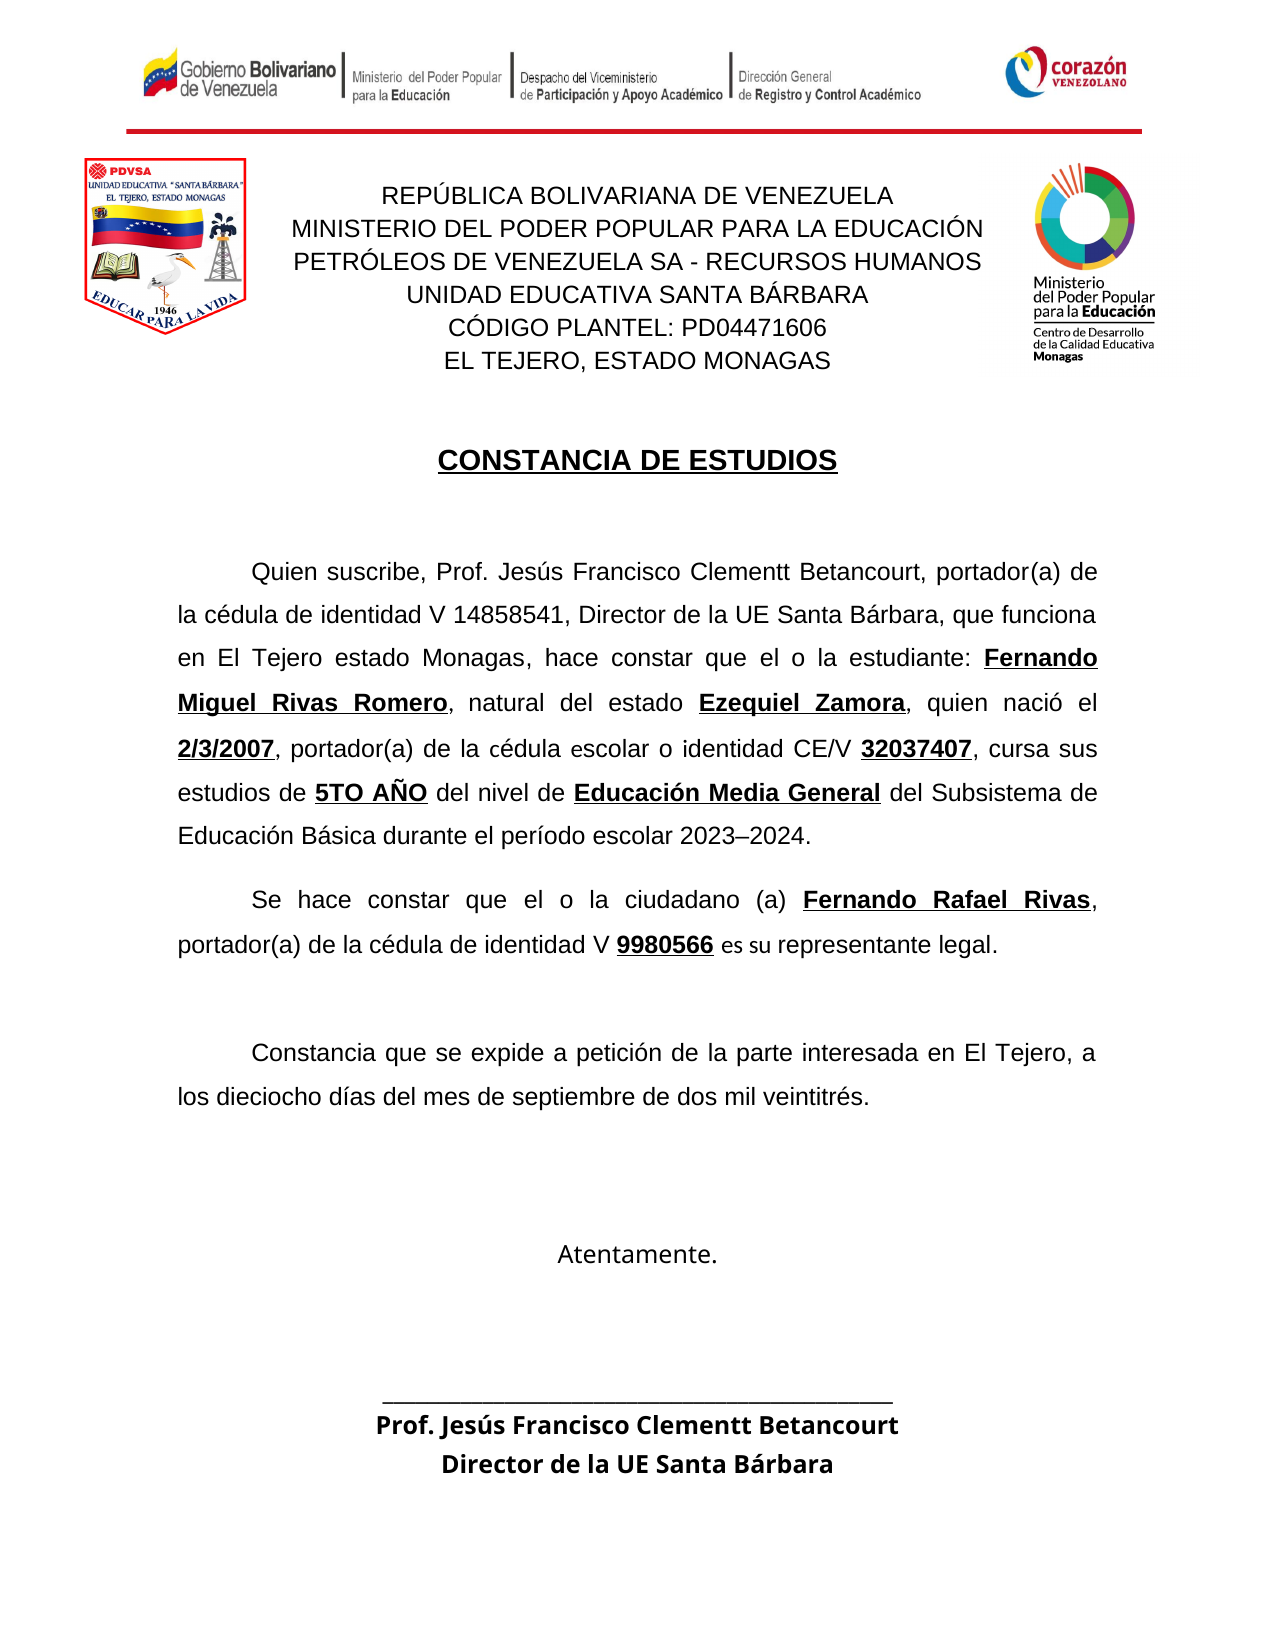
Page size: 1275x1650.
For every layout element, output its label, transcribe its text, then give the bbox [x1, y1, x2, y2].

picture [79, 158, 252, 335]
text Atentamente. [177, 1237, 1098, 1271]
text ______________________________________________ [177, 1373, 1098, 1407]
text Se hace constar que el o la ciudadano (a) Fernando Rafael Rivas, portador(a) de la cédula de identidad V 9980566 es su representante legal. [177, 885, 1098, 959]
subtitle MINISTERIO DEL PODER POPULAR PARA LA EDUCACIÓN [252, 214, 978, 242]
subtitle PETRÓLEOS DE VENEZUELA SA - RECURSOS HUMANOS [252, 247, 978, 275]
picture [978, 153, 1200, 377]
text EL TEJERO, ESTADO MONAGAS [177, 346, 978, 374]
text Constancia que se expide a petición de la parte interesada en El Tejero, a los dieciocho días del mes de septiembre de dos mil veintitrés. [177, 1038, 1098, 1110]
picture [126, 11, 1142, 134]
text Director de la UE Santa Bárbara [177, 1447, 1098, 1481]
text Quien suscribe, Prof. Jesús Francisco Clementt Betancourt, portador(a) de la cédula de identidad V 14858541, Director de la UE Santa Bárbara, que funciona en El Tejero estado Monagas, hace constar que el o la estudiante: Fernando Miguel Rivas Romero, natural del estado Ezequiel Zamora, quien nació el 2/3/2007, portador(a) de la cédula escolar o identidad CE/V 32037407, cursa sus estudios de 5TO AÑO del nivel de Educación Media General del Subsistema de Educación Básica durante el período escolar 2023–2024. [177, 557, 1098, 849]
subtitle CONSTANCIA DE ESTUDIOS [177, 443, 1098, 476]
subtitle REPÚBLICA BOLIVARIANA DE VENEZUELA [252, 181, 978, 209]
text Prof. Jesús Francisco Clementt Betancourt [177, 1407, 1098, 1441]
text CÓDIGO PLANTEL: PD04471606 [177, 313, 978, 341]
text UNIDAD EDUCATIVA SANTA BÁRBARA [252, 280, 978, 308]
